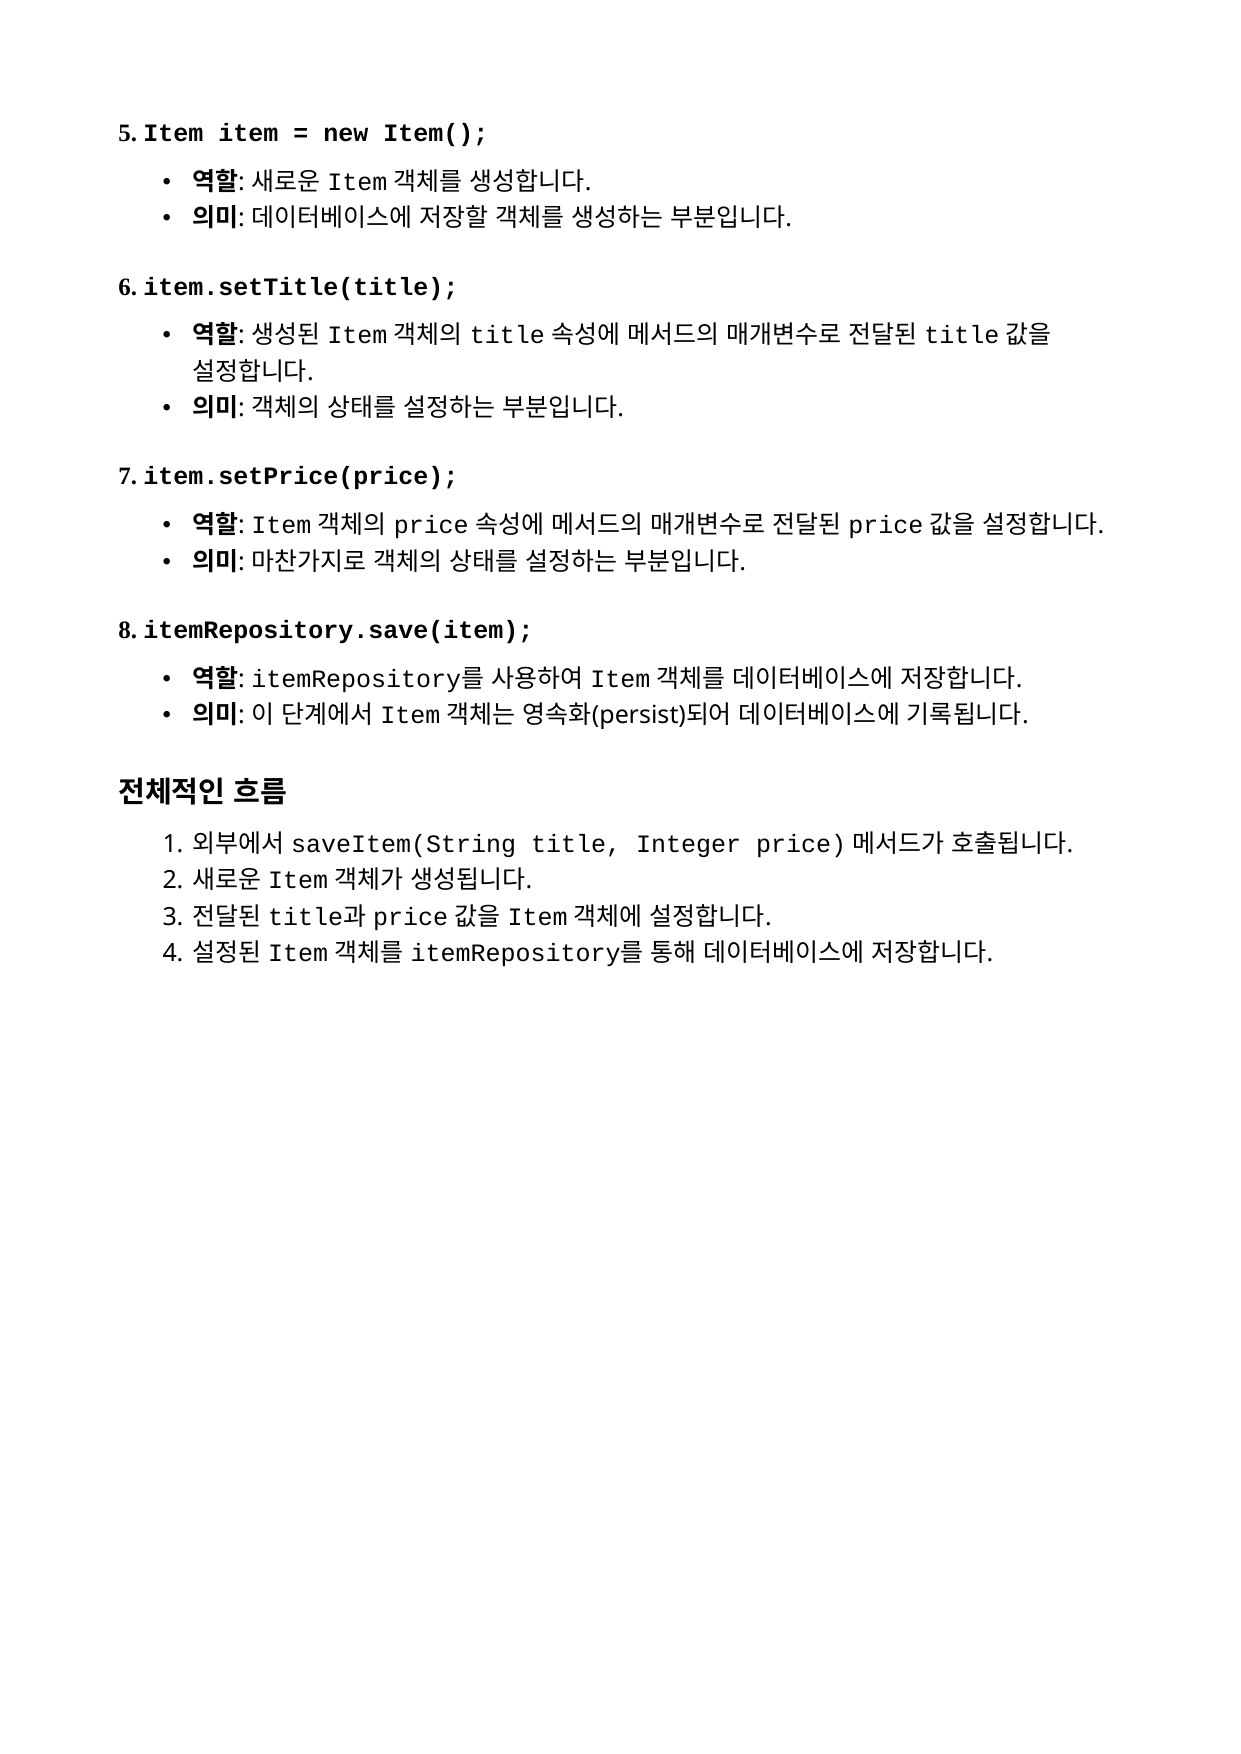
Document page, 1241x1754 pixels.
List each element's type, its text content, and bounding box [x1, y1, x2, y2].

subtitle 5. Item item = new Item(); [118, 118, 1122, 149]
subtitle 8. itemRepository.save(item); [118, 615, 1122, 646]
list 역할: 새로운 Item 객체를 생성합니다. [162, 161, 1122, 198]
list 의미: 마찬가지로 객체의 상태를 설정하는 부분입니다. [162, 541, 1122, 577]
list 새로운 Item 객체가 생성됩니다. [162, 860, 1122, 896]
subtitle 전체적인 흐름 [118, 769, 1122, 811]
list 의미: 데이터베이스에 저장할 객체를 생성하는 부분입니다. [162, 198, 1122, 234]
list 전달된 title과 price 값을 Item 객체에 설정합니다. [162, 896, 1122, 933]
list 의미: 이 단계에서 Item 객체는 영속화(persist)되어 데이터베이스에 기록됩니다. [162, 695, 1122, 731]
list 설정된 Item 객체를 itemRepository를 통해 데이터베이스에 저장합니다. [162, 933, 1122, 969]
list 의미: 객체의 상태를 설정하는 부분입니다. [162, 388, 1122, 424]
list 역할: 생성된 Item 객체의 title 속성에 메서드의 매개변수로 전달된 title 값을 설정합니다. [162, 315, 1122, 388]
list 외부에서 saveItem(String title, Integer price) 메서드가 호출됩니다. [162, 823, 1122, 860]
list 역할: itemRepository를 사용하여 Item 객체를 데이터베이스에 저장합니다. [162, 658, 1122, 695]
subtitle 7. item.setPrice(price); [118, 461, 1122, 492]
list 역할: Item 객체의 price 속성에 메서드의 매개변수로 전달된 price 값을 설정합니다. [162, 505, 1122, 541]
subtitle 6. item.setTitle(title); [118, 272, 1122, 302]
